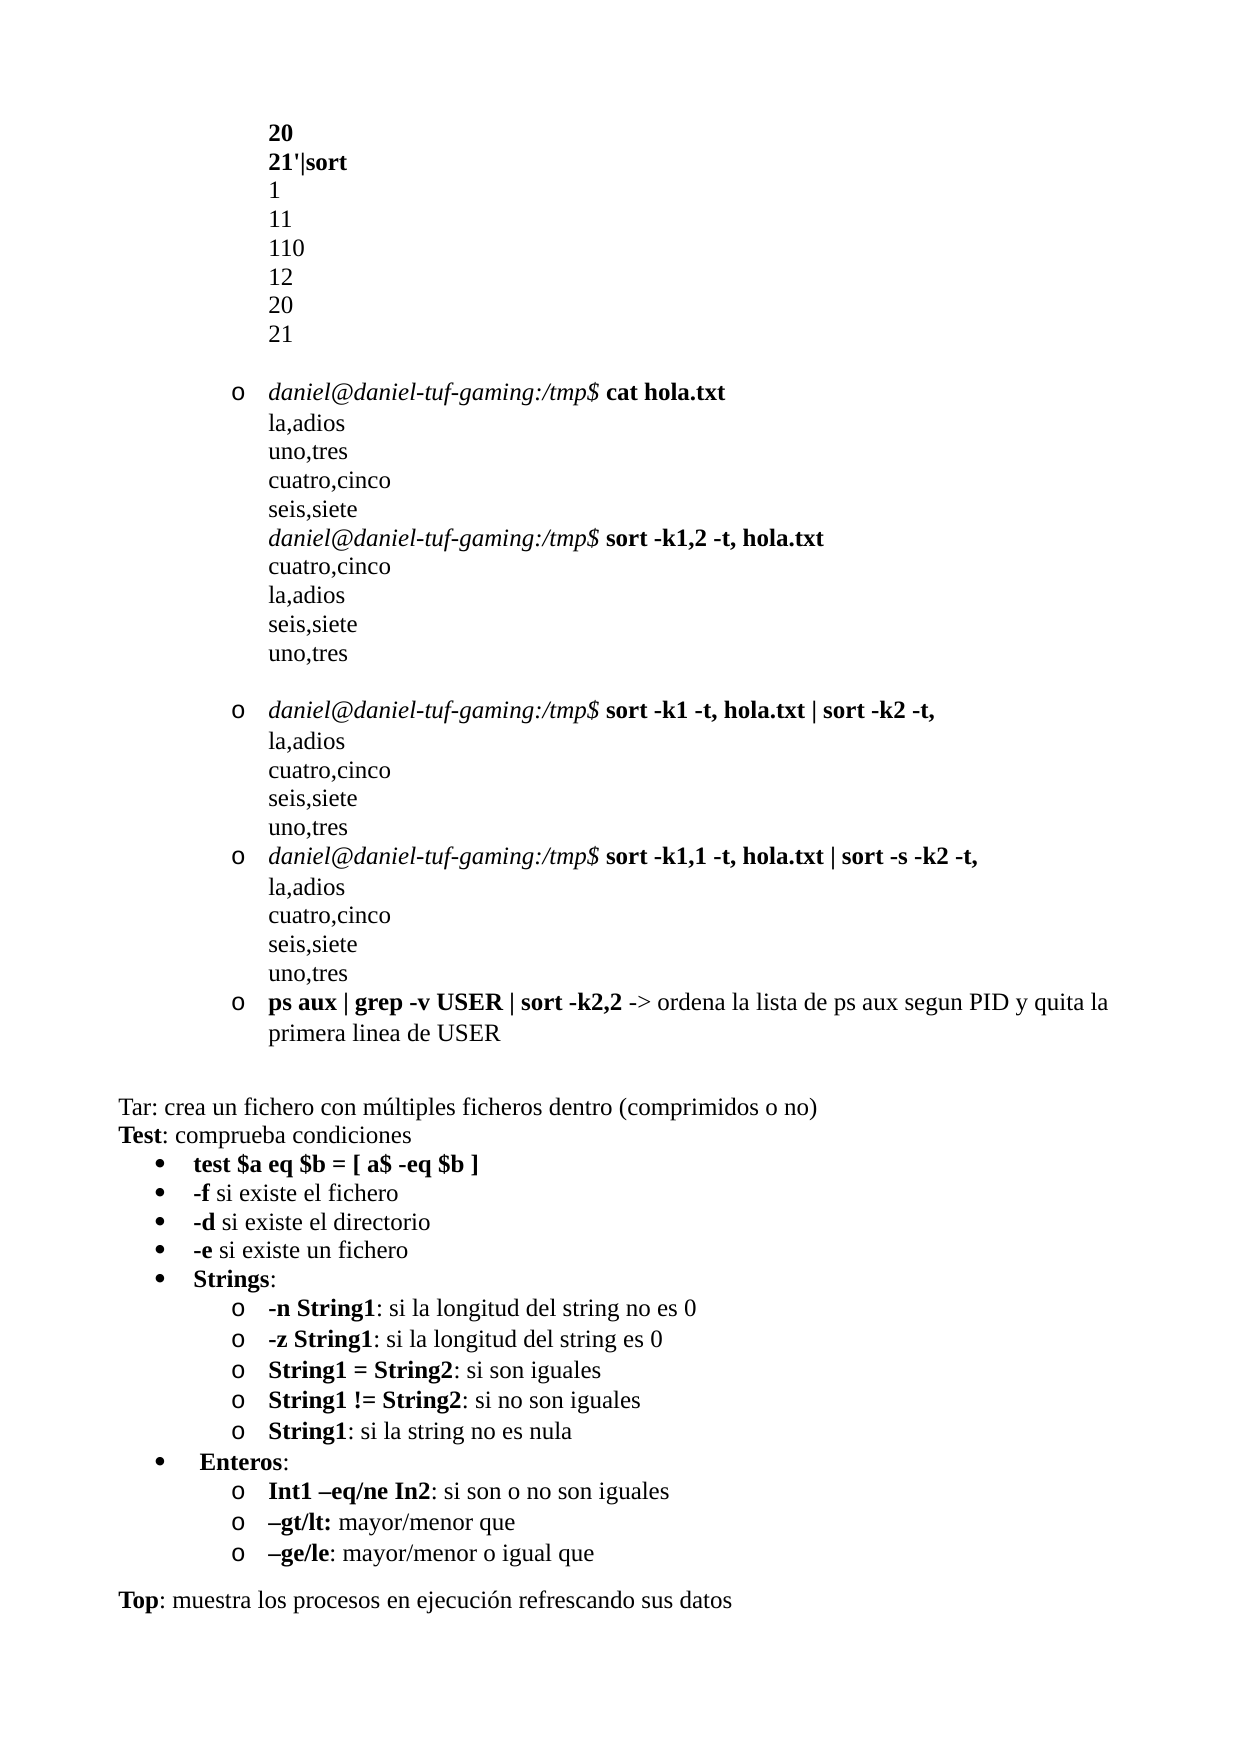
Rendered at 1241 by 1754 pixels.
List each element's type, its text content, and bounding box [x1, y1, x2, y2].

text Test: comprueba condiciones [118, 1121, 1122, 1149]
list cuatro,cinco [231, 465, 1122, 494]
list seis,siete [231, 929, 1122, 958]
list uno,tres [231, 436, 1122, 465]
list -n String1: si la longitud del string no es 0 [231, 1293, 1122, 1324]
list daniel@daniel-tuf-gaming:/tmp$ sort -k1,2 -t, hola.txt [231, 523, 1122, 551]
list la,adios [231, 726, 1122, 755]
list Int1 –eq/ne In2: si son o no son iguales [231, 1476, 1122, 1507]
list la,adios [231, 580, 1122, 609]
list String1: si la string no es nula [231, 1416, 1122, 1447]
list Enteros: [156, 1447, 1122, 1476]
list seis,siete [231, 783, 1122, 812]
list 11 [231, 204, 1122, 233]
list 21'|sort [231, 147, 1122, 176]
list ps aux | grep -v USER | sort -k2,2 -> ordena la lista de ps aux segun PID y quita la primera linea de USER [231, 987, 1122, 1046]
list 1 [231, 176, 1122, 204]
text Top: muestra los procesos en ejecución refrescando sus datos [118, 1585, 1122, 1614]
list String1 != String2: si no son iguales [231, 1386, 1122, 1416]
list test $a eq $b = [ a$ -eq $b ] [156, 1149, 1122, 1178]
list uno,tres [231, 638, 1122, 666]
text Tar: crea un fichero con múltiples ficheros dentro (comprimidos o no) [118, 1092, 1122, 1121]
list -d si existe el directorio [156, 1207, 1122, 1236]
list -z String1: si la longitud del string es 0 [231, 1324, 1122, 1355]
list –gt/lt: mayor/menor que [231, 1507, 1122, 1538]
list daniel@daniel-tuf-gaming:/tmp$ cat hola.txt [231, 377, 1122, 408]
list String1 = String2: si son iguales [231, 1355, 1122, 1386]
list uno,tres [231, 958, 1122, 987]
list seis,siete [231, 494, 1122, 523]
list 20 [231, 291, 1122, 319]
list uno,tres [231, 812, 1122, 841]
list la,adios [231, 408, 1122, 436]
list –ge/le: mayor/menor o igual que [231, 1538, 1122, 1568]
list cuatro,cinco [231, 551, 1122, 580]
list 21 [231, 319, 1122, 348]
list cuatro,cinco [231, 901, 1122, 929]
list -f si existe el fichero [156, 1178, 1122, 1207]
list Strings: [156, 1264, 1122, 1293]
list daniel@daniel-tuf-gaming:/tmp$ sort -k1 -t, hola.txt | sort -k2 -t, [231, 695, 1122, 726]
list -e si existe un fichero [156, 1236, 1122, 1264]
list la,adios [231, 872, 1122, 901]
list daniel@daniel-tuf-gaming:/tmp$ sort -k1,1 -t, hola.txt | sort -s -k2 -t, [231, 841, 1122, 872]
list 110 [231, 233, 1122, 262]
list 12 [231, 262, 1122, 291]
list 20 [231, 118, 1122, 147]
list cuatro,cinco [231, 755, 1122, 783]
list seis,siete [231, 609, 1122, 638]
